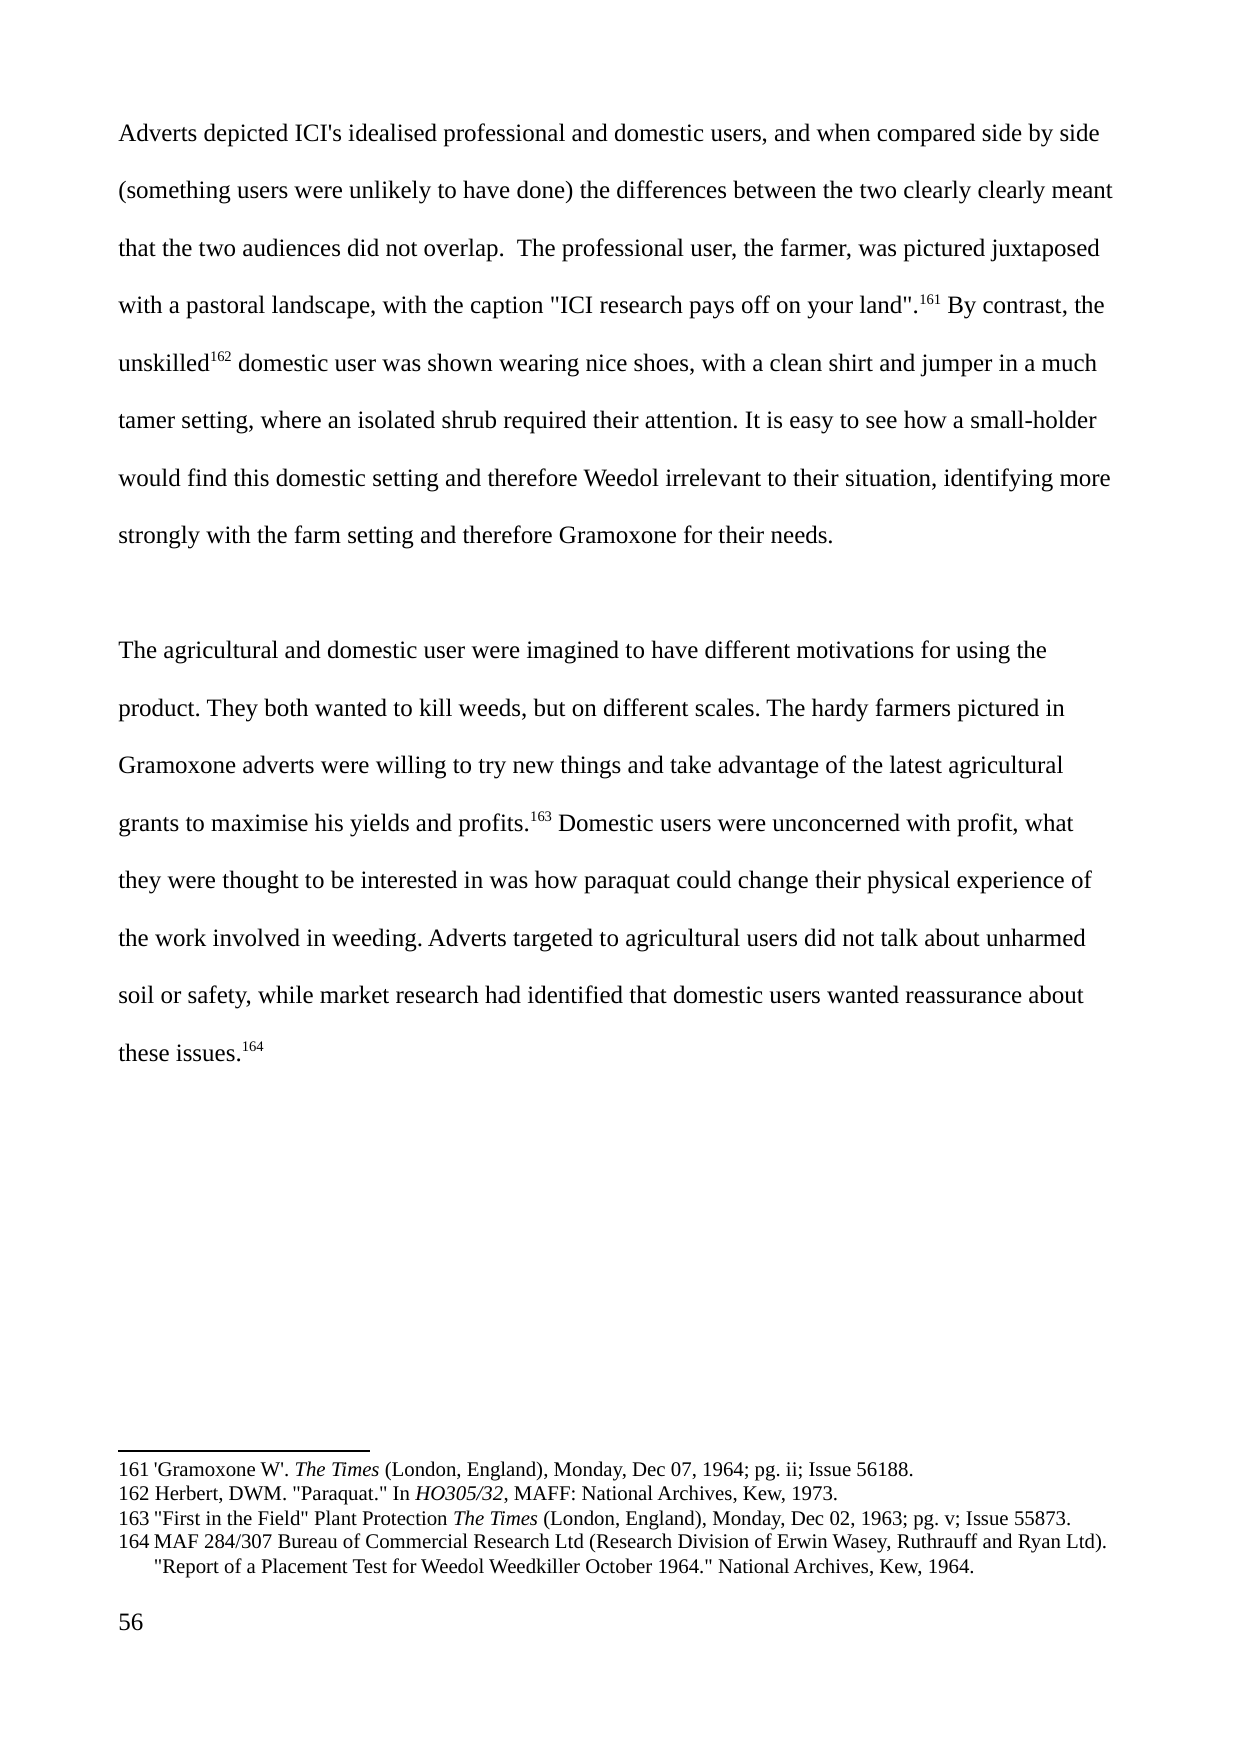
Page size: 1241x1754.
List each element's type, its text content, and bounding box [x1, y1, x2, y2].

text Adverts depicted ICI's idealised professional and domestic users, and when compared side by side (something users were unlikely to have done) the differences between the two clearly clearly meant that the two audiences did not overlap. The professional user, the farmer, was pictured juxtaposed with a pastoral landscape, with the caption "ICI research pays off on your land". By contrast, the unskilled domestic user was shown wearing nice shoes, with a clean shirt and jumper in a much tamer setting, where an isolated shrub required their attention. It is easy to see how a small-holder would find this domestic setting and therefore Weedol irrelevant to their situation, identifying more strongly with the farm setting and therefore Gramoxone for their needs. [118, 118, 1122, 549]
text The agricultural and domestic user were imagined to have different motivations for using the product. They both wanted to kill weeds, but on different scales. The hardy farmers pictured in Gramoxone adverts were willing to try new things and take advantage of the latest agricultural grants to maximise his yields and profits. Domestic users were unconcerned with profit, what they were thought to be interested in was how paraquat could change their physical experience of the work involved in weeding. Adverts targeted to agricultural users did not talk about unharmed soil or safety, while market research had identified that domestic users wanted reassurance about these issues. [118, 636, 1122, 1067]
text "First in the Field" Plant Protection The Times (London, England), Monday, Dec 02, 1963; pg. v; Issue 55873. [118, 1505, 1122, 1529]
text Herbert, DWM. "Paraquat." In HO305/32, MAFF: National Archives, Kew, 1973. [118, 1481, 1122, 1505]
text 'Gramoxone W'. The Times (London, England), Monday, Dec 07, 1964; pg. ii; Issue 56188. [118, 1457, 1122, 1481]
text MAF 284/307 Bureau of Commercial Research Ltd (Research Division of Erwin Wasey, Ruthrauff and Ryan Ltd). "Report of a Placement Test for Weedol Weedkiller October 1964." National Archives, Kew, 1964. [118, 1529, 1122, 1578]
